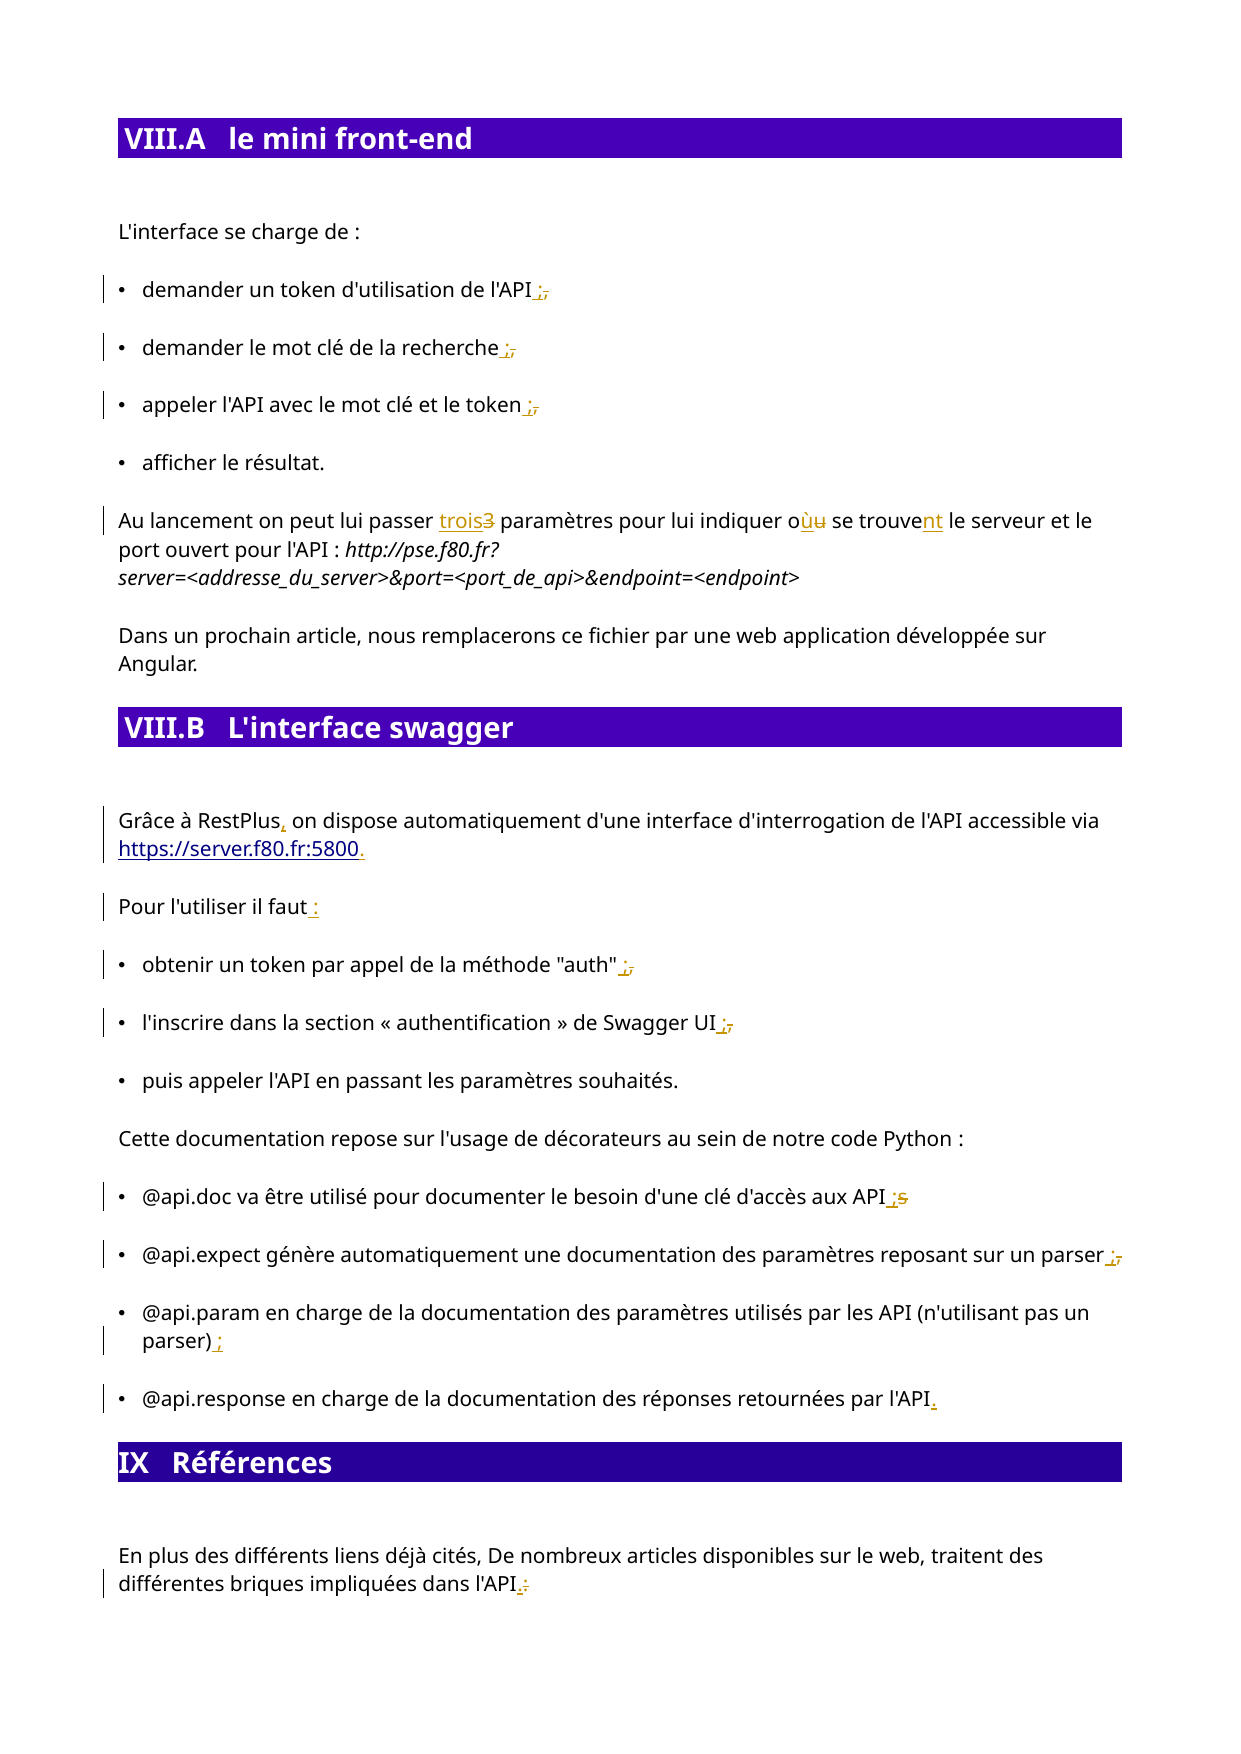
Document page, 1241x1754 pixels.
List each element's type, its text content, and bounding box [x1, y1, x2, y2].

subtitle L'interface swagger [118, 707, 1122, 747]
list puis appeler l'API en passant les paramètres souhaités. [118, 1066, 1122, 1095]
text Pour l'utiliser il faut : [118, 892, 1122, 921]
text En plus des différents liens déjà cités, De nombreux articles disponibles sur le web, traitent des différentes briques impliquées dans l'API. [118, 1541, 1122, 1598]
list obtenir un token par appel de la méthode "auth" ; [118, 950, 1122, 979]
text Grâce à RestPlus, on dispose automatiquement d'une interface d'interrogation de l'API accessible via https://server.f80.fr:5800. [118, 806, 1122, 863]
subtitle le mini front-end [118, 118, 1122, 158]
list demander un token d'utilisation de l'API ; [118, 275, 1122, 303]
text Dans un prochain article, nous remplacerons ce fichier par une web application développée sur Angular. [118, 621, 1122, 678]
list demander le mot clé de la recherche ; [118, 333, 1122, 361]
list @api.doc va être utilisé pour documenter le besoin d'une clé d'accès aux API ; [118, 1182, 1122, 1211]
list l'inscrire dans la section « authentification » de Swagger UI ; [118, 1008, 1122, 1037]
list afficher le résultat. [118, 448, 1122, 477]
list @api.expect génère automatiquement une documentation des paramètres reposant sur un parser ; [118, 1240, 1122, 1268]
list appeler l'API avec le mot clé et le token ; [118, 391, 1122, 419]
text Au lancement on peut lui passer trois paramètres pour lui indiquer où se trouvent le serveur et le port ouvert pour l'API : http://pse.f80.fr?server=<addresse_du_server>&port=<port_de_api>&endpoint=<endpoint> [118, 506, 1122, 592]
text Cette documentation repose sur l'usage de décorateurs au sein de notre code Python : [118, 1124, 1122, 1153]
text L'interface se charge de : [118, 217, 1122, 245]
subtitle Références [118, 1442, 1122, 1482]
list @api.response en charge de la documentation des réponses retournées par l'API. [118, 1384, 1122, 1413]
list @api.param en charge de la documentation des paramètres utilisés par les API (n'utilisant pas un parser) ; [118, 1298, 1122, 1355]
